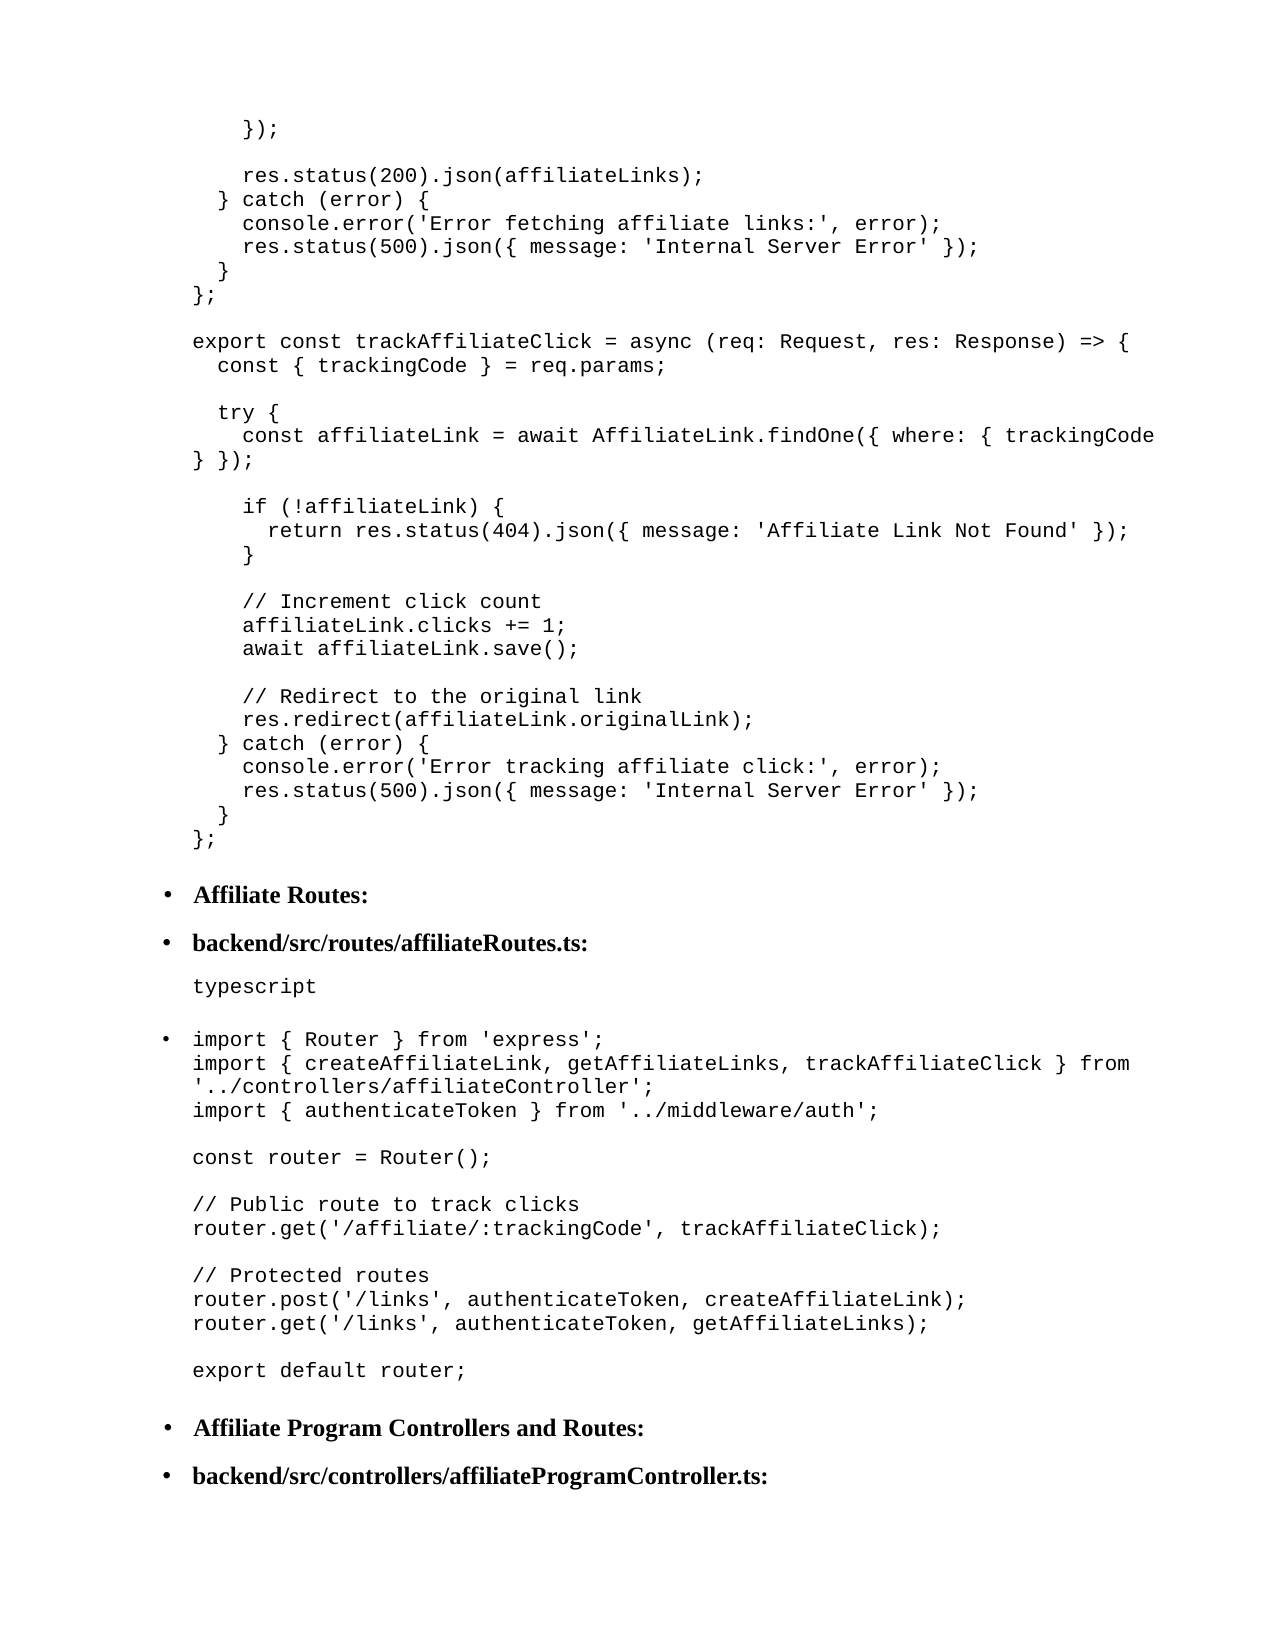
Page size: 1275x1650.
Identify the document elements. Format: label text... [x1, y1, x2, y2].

list typescript [162, 976, 1157, 999]
list console.error('Error fetching affiliate links:', error); [162, 213, 1157, 236]
list return res.status(404).json({ message: 'Affiliate Link Not Found' }); [162, 520, 1157, 544]
list res.status(500).json({ message: 'Internal Server Error' }); [162, 780, 1157, 804]
list res.status(500).json({ message: 'Internal Server Error' }); [162, 236, 1157, 260]
list } catch (error) { [162, 189, 1157, 213]
list affiliateLink.clicks += 1; [162, 615, 1157, 638]
list import { createAffiliateLink, getAffiliateLinks, trackAffiliateClick } from '../controllers/affiliateController'; [162, 1053, 1157, 1100]
list // Protected routes [162, 1265, 1157, 1289]
list router.post('/links', authenticateToken, createAffiliateLink); [162, 1289, 1157, 1313]
list router.get('/affiliate/:trackingCode', trackAffiliateClick); [162, 1218, 1157, 1242]
list res.status(200).json(affiliateLinks); [162, 165, 1157, 189]
list res.redirect(affiliateLink.originalLink); [162, 709, 1157, 733]
list } [162, 804, 1157, 827]
list import { Router } from 'express'; [162, 1029, 1157, 1053]
list router.get('/links', authenticateToken, getAffiliateLinks); [162, 1313, 1157, 1336]
list // Redirect to the original link [162, 686, 1157, 709]
list } [162, 544, 1157, 567]
list }; [162, 827, 1157, 851]
list const affiliateLink = await AffiliateLink.findOne({ where: { trackingCode } }); [162, 426, 1157, 473]
list backend/src/controllers/affiliateProgramController.ts: [162, 1461, 1157, 1489]
list // Public route to track clicks [162, 1194, 1157, 1218]
list Affiliate Routes: [164, 881, 1157, 909]
list } catch (error) { [162, 733, 1157, 757]
list } [162, 260, 1157, 284]
list // Increment click count [162, 591, 1157, 615]
list const { trackingCode } = req.params; [162, 354, 1157, 378]
list Affiliate Program Controllers and Routes: [164, 1413, 1157, 1442]
list const router = Router(); [162, 1147, 1157, 1171]
list }; [162, 284, 1157, 307]
list console.error('Error tracking affiliate click:', error); [162, 757, 1157, 780]
list }); [162, 118, 1157, 142]
list await affiliateLink.save(); [162, 638, 1157, 662]
list import { authenticateToken } from '../middleware/auth'; [162, 1100, 1157, 1123]
list if (!affiliateLink) { [162, 496, 1157, 520]
list backend/src/routes/affiliateRoutes.ts: [162, 928, 1157, 957]
list try { [162, 402, 1157, 426]
list export default router; [162, 1360, 1157, 1384]
list export const trackAffiliateClick = async (req: Request, res: Response) => { [162, 331, 1157, 354]
